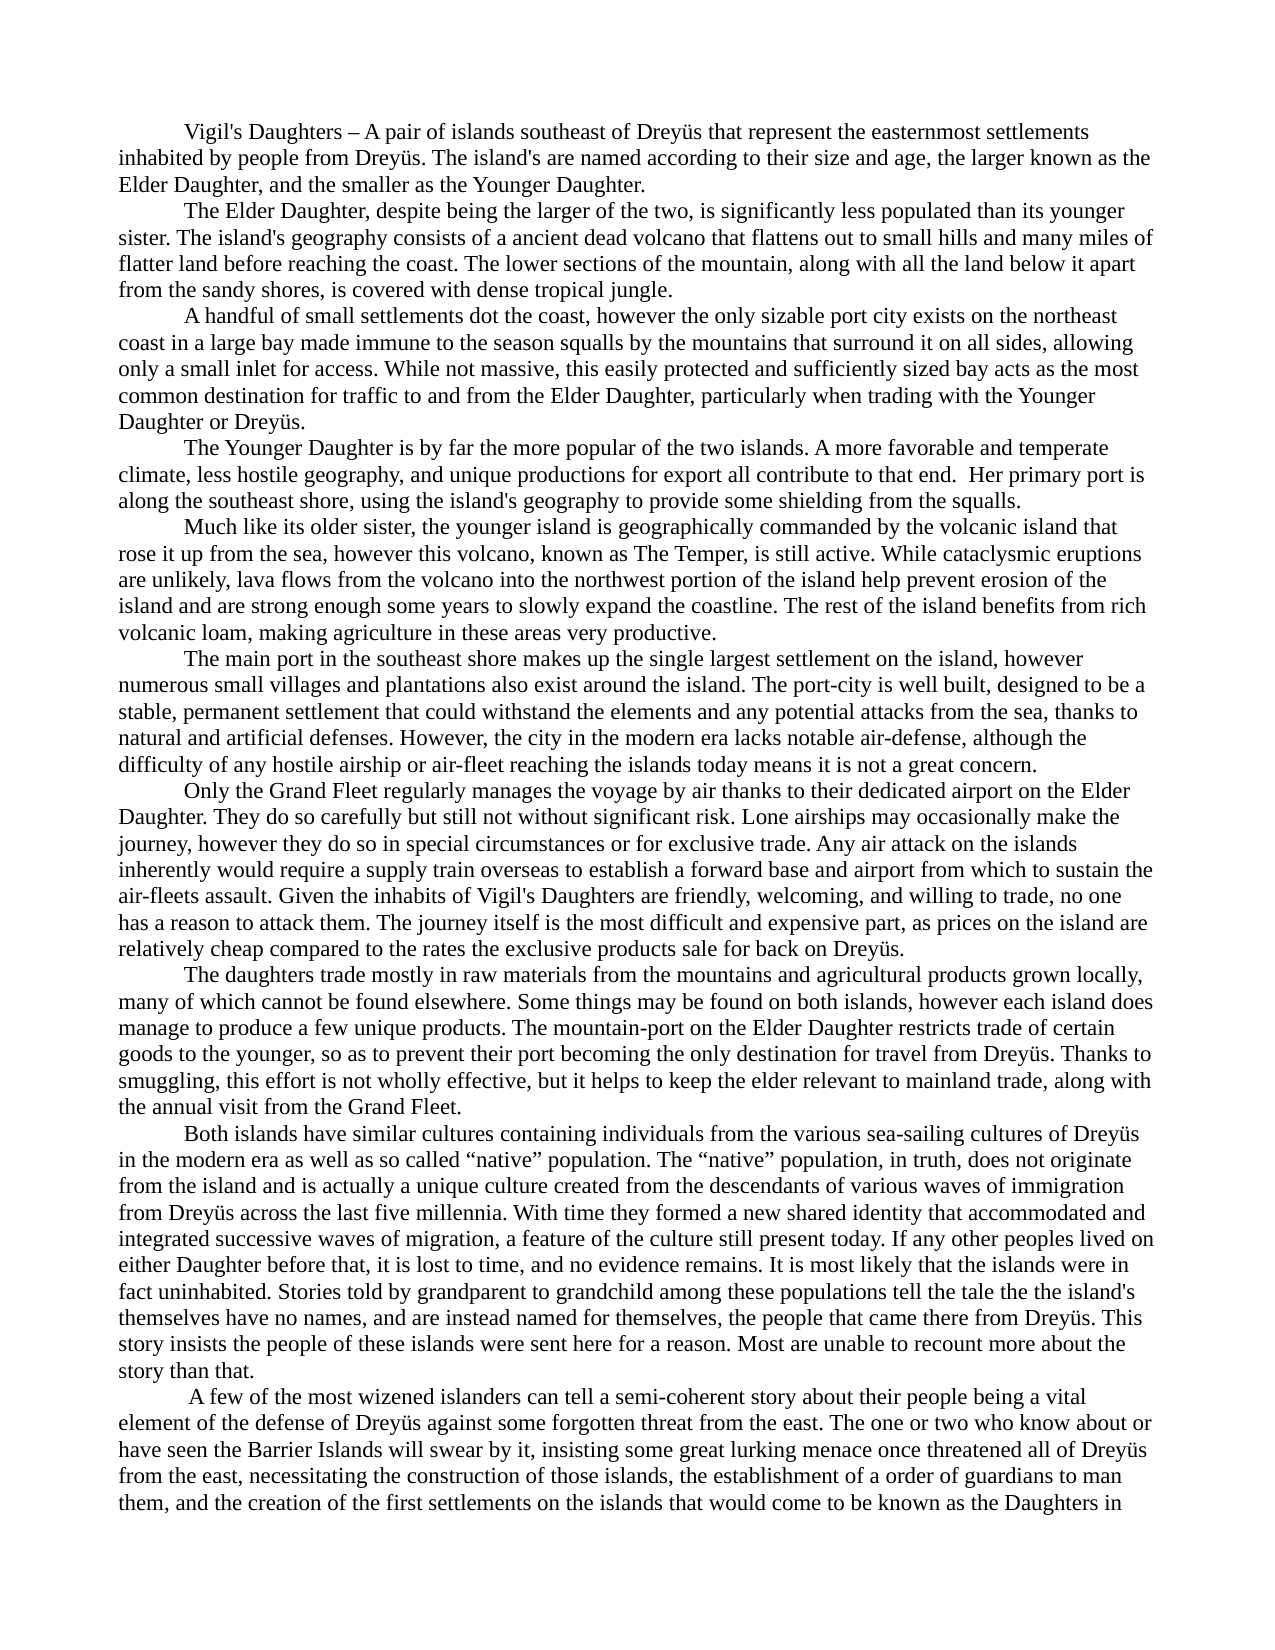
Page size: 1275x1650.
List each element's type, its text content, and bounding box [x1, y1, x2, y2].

text Only the Grand Fleet regularly manages the voyage by air thanks to their dedicated airport on the Elder Daughter. They do so carefully but still not without significant risk. Lone airships may occasionally make the journey, however they do so in special circumstances or for exclusive trade. Any air attack on the islands inherently would require a supply train overseas to establish a forward base and airport from which to sustain the air-fleets assault. Given the inhabits of Vigil's Daughters are friendly, welcoming, and willing to trade, no one has a reason to attack them. The journey itself is the most difficult and expensive part, as prices on the island are relatively cheap compared to the rates the exclusive products sale for back on Dreyüs. [118, 777, 1157, 961]
text The main port in the southeast shore makes up the single largest settlement on the island, however numerous small villages and plantations also exist around the island. The port-city is well built, designed to be a stable, permanent settlement that could withstand the elements and any potential attacks from the sea, thanks to natural and artificial defenses. However, the city in the modern era lacks notable air-defense, although the difficulty of any hostile airship or air-fleet reaching the islands today means it is not a great concern. [118, 645, 1157, 777]
text The Younger Daughter is by far the more popular of the two islands. A more favorable and temperate climate, less hostile geography, and unique productions for export all contribute to that end. Her primary port is along the southeast shore, using the island's geography to provide some shielding from the squalls. [118, 434, 1157, 513]
text Both islands have similar cultures containing individuals from the various sea-sailing cultures of Dreyüs in the modern era as well as so called “native” population. The “native” population, in truth, does not originate from the island and is actually a unique culture created from the descendants of various waves of immigration from Dreyüs across the last five millennia. With time they formed a new shared identity that accommodated and integrated successive waves of migration, a feature of the culture still present today. If any other peoples lived on either Daughter before that, it is lost to time, and no evidence remains. It is most likely that the islands were in fact uninhabited. Stories told by grandparent to grandchild among these populations tell the tale the the island's themselves have no names, and are instead named for themselves, the people that came there from Dreyüs. This story insists the people of these islands were sent here for a reason. Most are unable to recount more about the story than that. [118, 1119, 1157, 1383]
text Much like its older sister, the younger island is geographically commanded by the volcanic island that rose it up from the sea, however this volcano, known as The Temper, is still active. While cataclysmic eruptions are unlikely, lava flows from the volcano into the northwest portion of the island help prevent erosion of the island and are strong enough some years to slowly expand the coastline. The rest of the island benefits from rich volcanic loam, making agriculture in these areas very productive. [118, 513, 1157, 645]
text A handful of small settlements dot the coast, however the only sizable port city exists on the northeast coast in a large bay made immune to the season squalls by the mountains that surround it on all sides, allowing only a small inlet for access. While not massive, this easily protected and sufficiently sized bay acts as the most common destination for traffic to and from the Elder Daughter, particularly when trading with the Younger Daughter or Dreyüs. [118, 303, 1157, 434]
text Vigil's Daughters – A pair of islands southeast of Dreyüs that represent the easternmost settlements inhabited by people from Dreyüs. The island's are named according to their size and age, the larger known as the Elder Daughter, and the smaller as the Younger Daughter. [118, 118, 1157, 197]
text The daughters trade mostly in raw materials from the mountains and agricultural products grown locally, many of which cannot be found elsewhere. Some things may be found on both islands, however each island does manage to produce a few unique products. The mountain-port on the Elder Daughter restricts trade of certain goods to the younger, so as to prevent their port becoming the only destination for travel from Dreyüs. Thanks to smuggling, this effort is not wholly effective, but it helps to keep the elder relevant to mainland trade, along with the annual visit from the Grand Fleet. [118, 961, 1157, 1119]
list The Elder Daughter, despite being the larger of the two, is significantly less populated than its younger sister. The island's geography consists of a ancient dead volcano that flattens out to small hills and many miles of flatter land before reaching the coast. The lower sections of the mountain, along with all the land below it apart from the sandy shores, is covered with dense tropical jungle. [118, 197, 1157, 303]
text A few of the most wizened islanders can tell a semi-coherent story about their people being a vital element of the defense of Dreyüs against some forgotten threat from the east. The one or two who know about or have seen the Barrier Islands will swear by it, insisting some great lurking menace once threatened all of Dreyüs from the east, necessitating the construction of those islands, the establishment of a order of guardians to man them, and the creation of the first settlements on the islands that would come to be known as the Daughters in [118, 1383, 1157, 1515]
